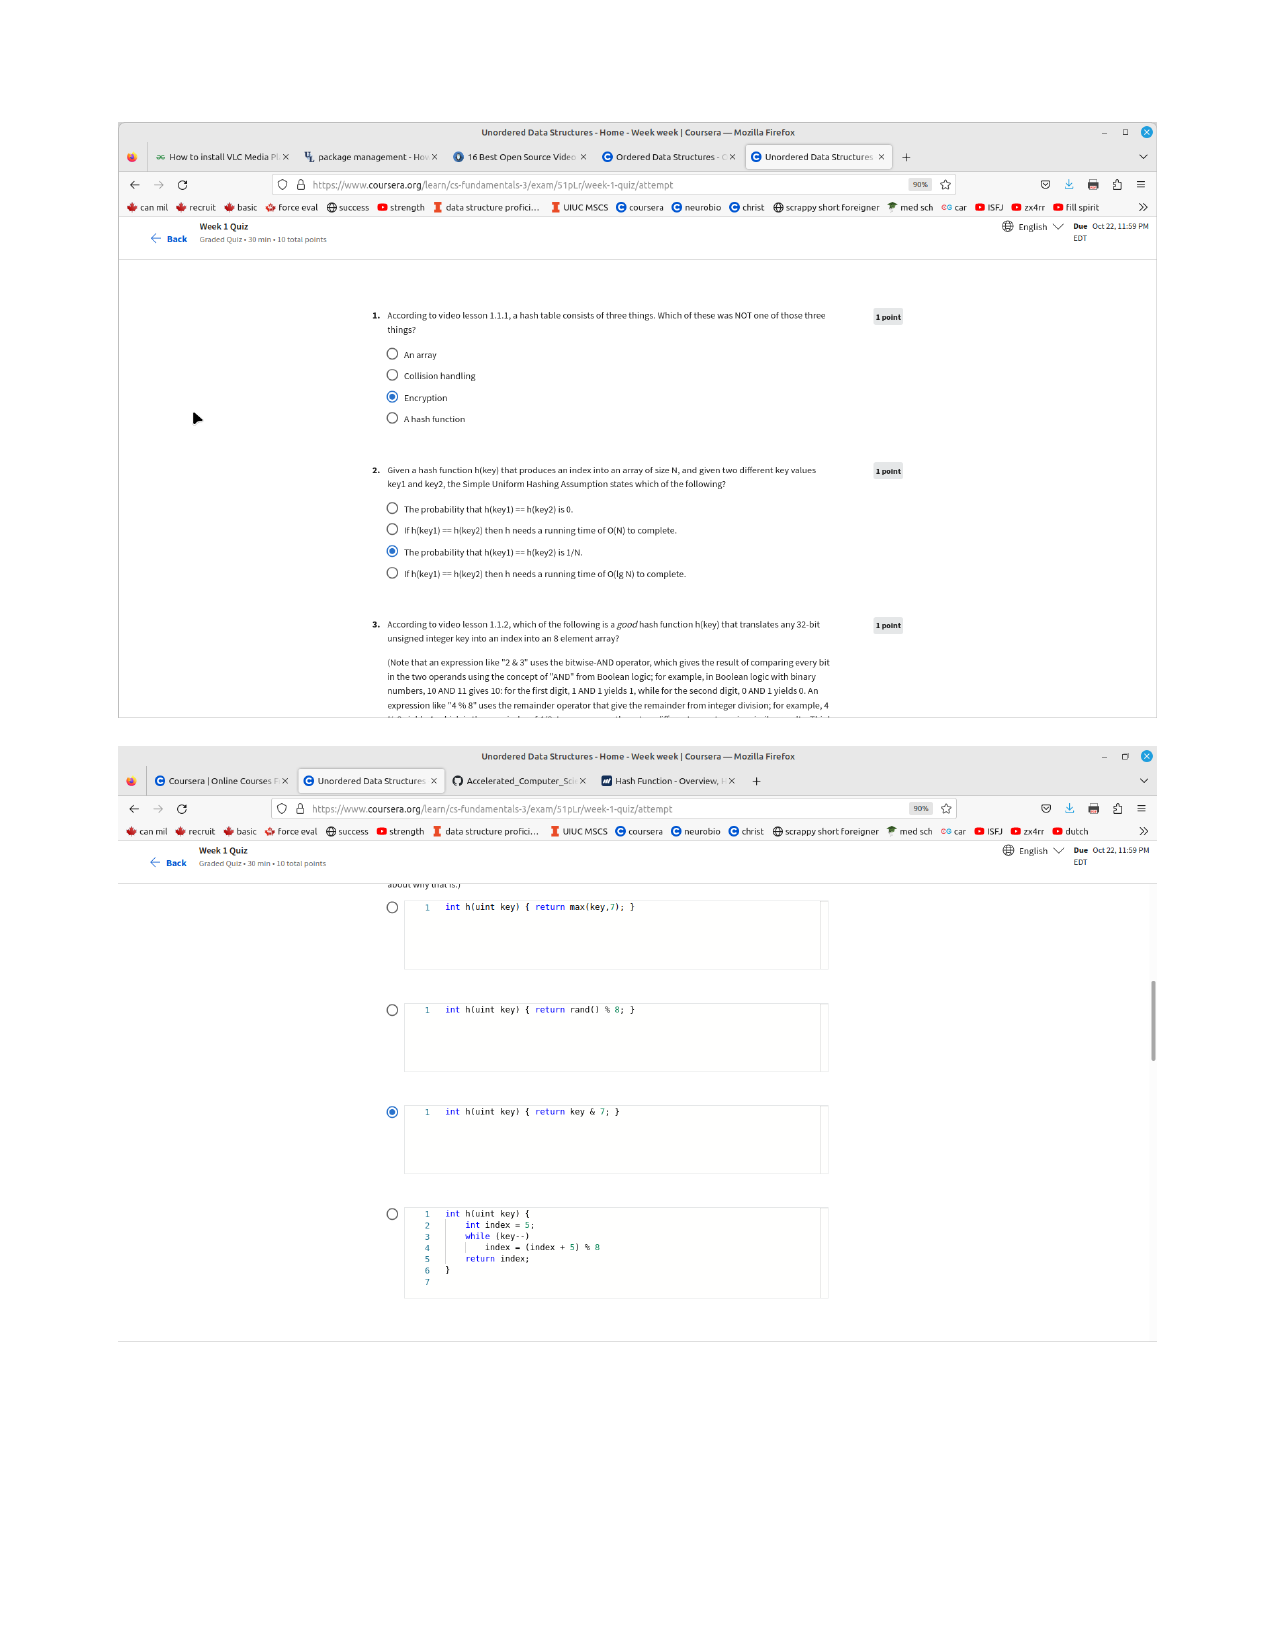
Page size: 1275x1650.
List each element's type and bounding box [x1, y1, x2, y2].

picture [118, 746, 1157, 1342]
picture [118, 122, 1157, 718]
